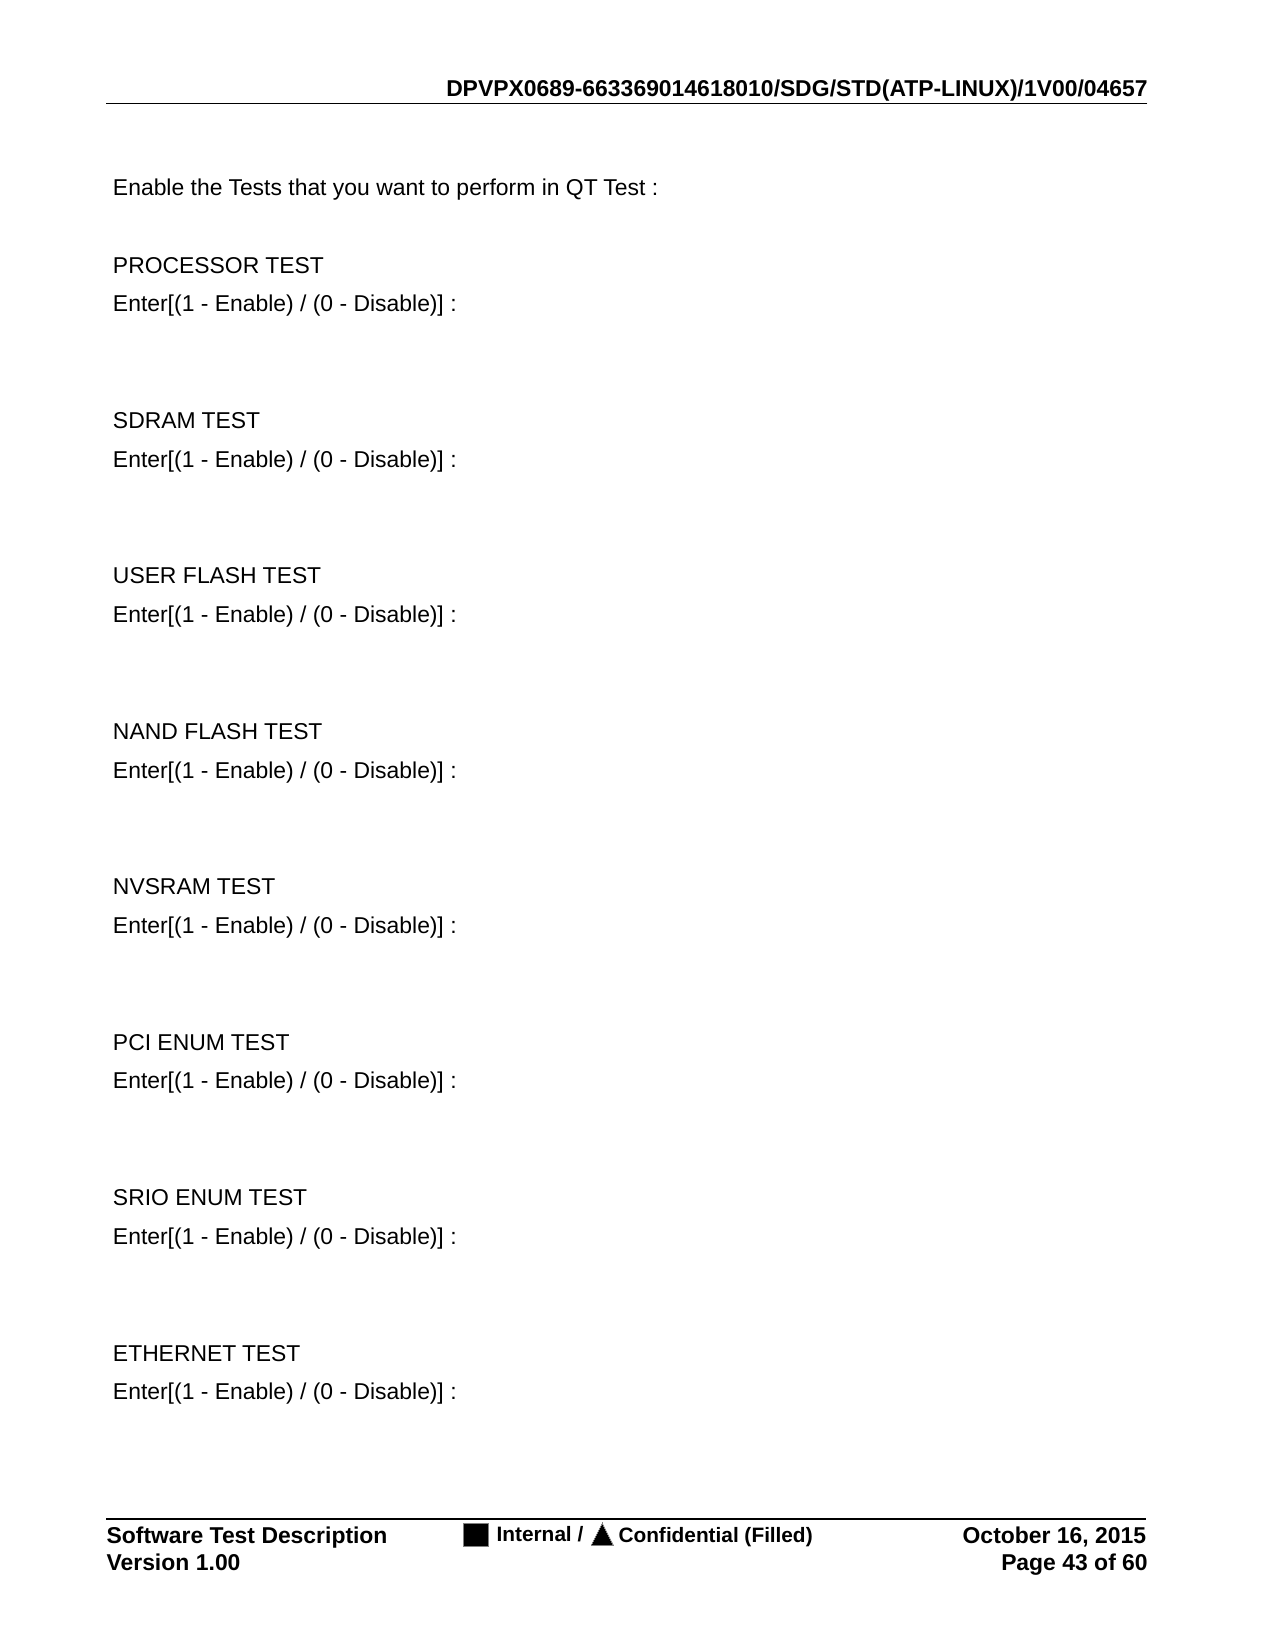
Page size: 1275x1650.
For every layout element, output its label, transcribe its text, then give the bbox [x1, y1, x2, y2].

text ETHERNET TEST [106, 1339, 1147, 1366]
text Enter[(1 - Enable) / (0 - Disable)] : [106, 1378, 1147, 1405]
text Enter[(1 - Enable) / (0 - Disable)] : [106, 912, 1147, 938]
text Enter[(1 - Enable) / (0 - Disable)] : [106, 757, 1147, 783]
text SRIO ENUM TEST [106, 1184, 1147, 1210]
text SDRAM TEST [106, 407, 1147, 433]
text NAND FLASH TEST [106, 718, 1147, 744]
text Enter[(1 - Enable) / (0 - Disable)] : [106, 1223, 1147, 1249]
text Enable the Tests that you want to perform in QT Test : [106, 174, 1147, 200]
text Enter[(1 - Enable) / (0 - Disable)] : [106, 446, 1147, 472]
text PCI ENUM TEST [106, 1029, 1147, 1055]
text Enter[(1 - Enable) / (0 - Disable)] : [106, 1067, 1147, 1094]
text PROCESSOR TEST [106, 252, 1147, 278]
text USER FLASH TEST [106, 562, 1147, 589]
text Enter[(1 - Enable) / (0 - Disable)] : [106, 601, 1147, 628]
text Enter[(1 - Enable) / (0 - Disable)] : [106, 290, 1147, 317]
text NVSRAM TEST [106, 873, 1147, 899]
